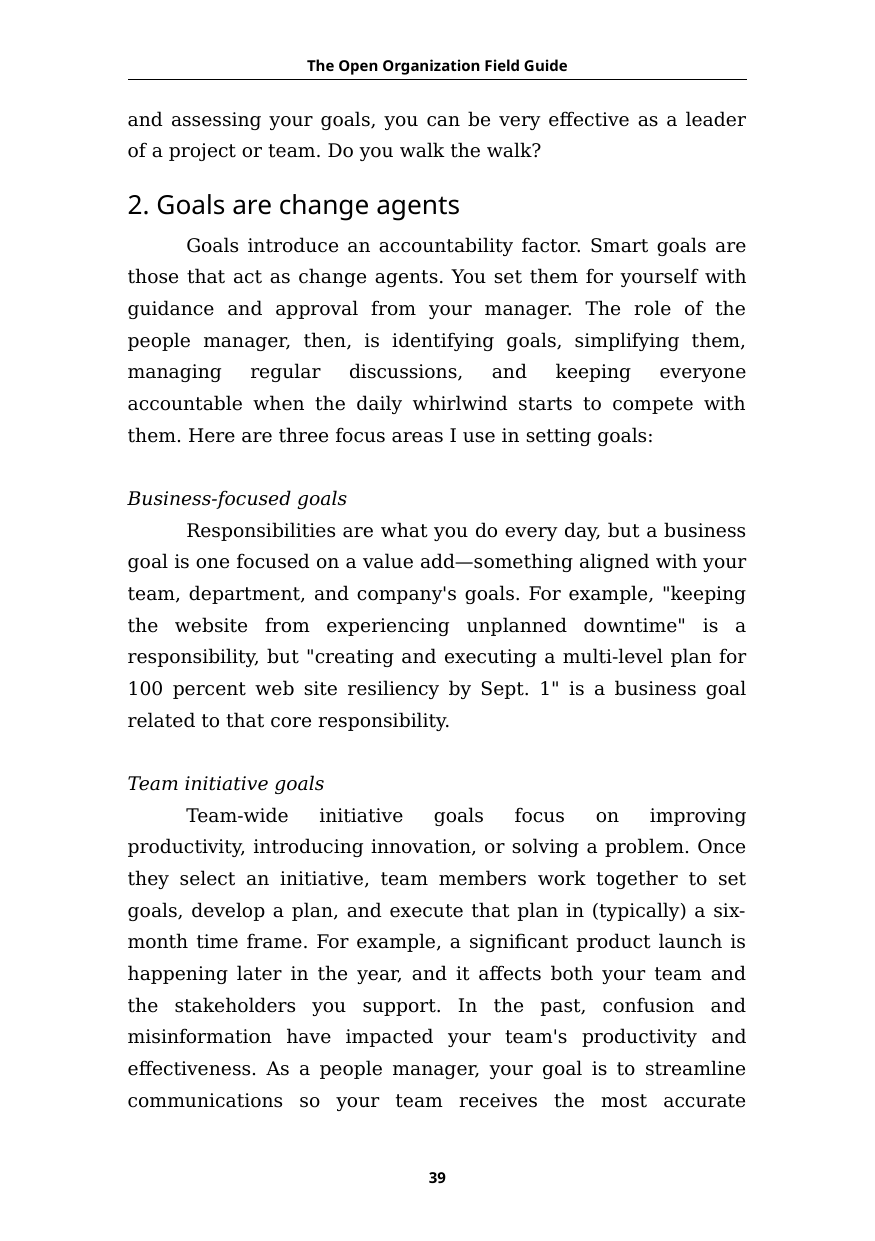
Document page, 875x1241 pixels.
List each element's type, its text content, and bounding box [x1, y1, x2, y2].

subtitle 2. Goals are change agents [127, 186, 747, 222]
text and assessing your goals, you can be very effective as a leader of a project or team. Do you walk the walk? [127, 108, 747, 162]
text Business-focused goals [127, 488, 747, 510]
text Team-wide initiative goals focus on improving productivity, introducing innovation, or solving a problem. Once they select an initiative, team members work together to set goals, develop a plan, and execute that plan in (typically) a six-month time frame. For example, a significant product launch is happening later in the year, and it affects both your team and the stakeholders you support. In the past, confusion and misinformation have impacted your team's productivity and effectiveness. As a people manager, your goal is to streamline communications so your team receives the most accurate [127, 805, 747, 1112]
text Goals introduce an accountability factor. Smart goals are those that act as change agents. You set them for yourself with guidance and approval from your manager. The role of the people manager, then, is identifying goals, simplifying them, managing regular discussions, and keeping everyone accountable when the daily whirlwind starts to compete with them. Here are three focus areas I use in setting goals: [127, 235, 747, 447]
text Responsibilities are what you do every day, but a business goal is one focused on a value add—something aligned with your team, department, and company's goals. For example, "keeping the website from experiencing unplanned downtime" is a responsibility, but "creating and executing a multi-level plan for 100 percent web site resiliency by Sept. 1" is a business goal related to that core responsibility. [127, 520, 747, 732]
text Team initiative goals [127, 773, 747, 795]
